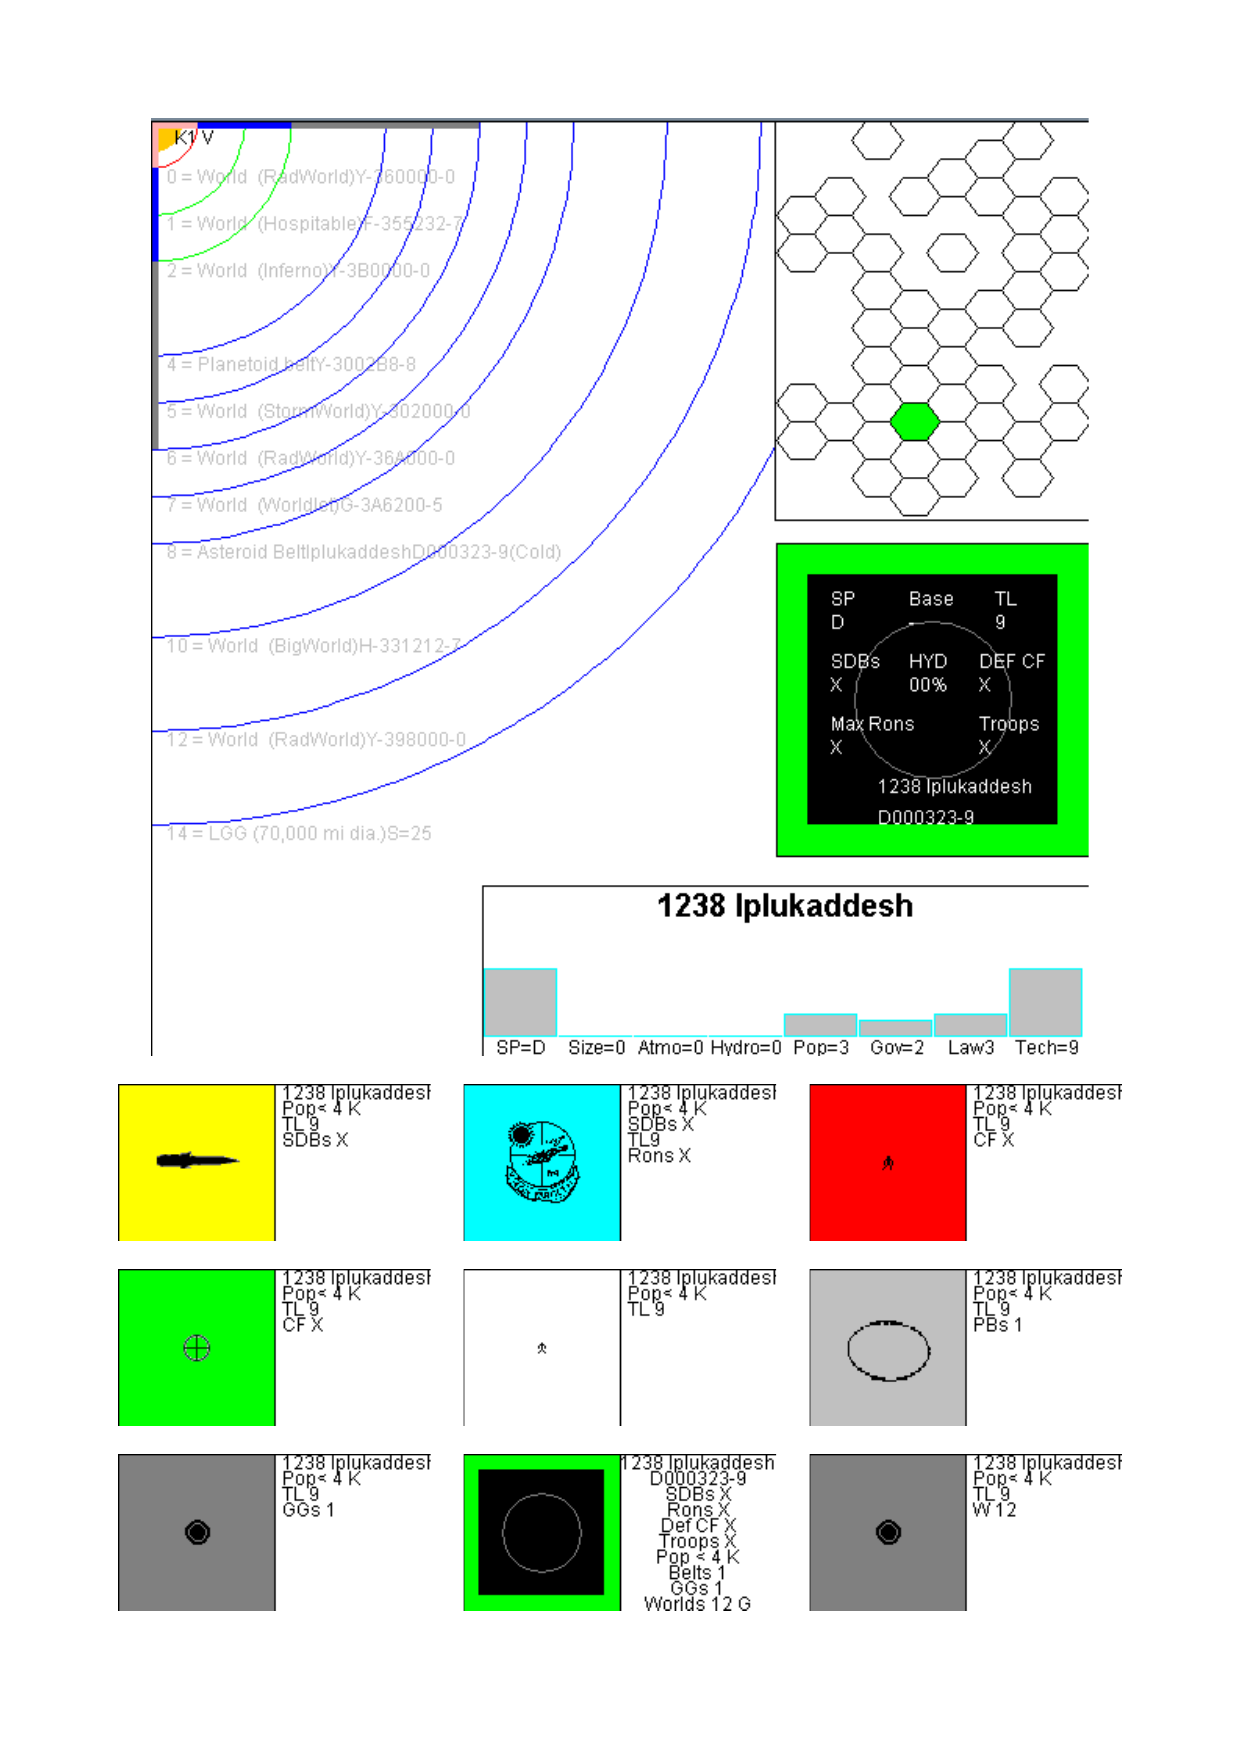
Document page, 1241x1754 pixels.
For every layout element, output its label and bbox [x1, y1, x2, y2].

picture [118, 1454, 431, 1611]
picture [151, 118, 1089, 1056]
picture [118, 1269, 431, 1426]
picture [809, 1084, 1122, 1241]
picture [809, 1269, 1122, 1426]
picture [809, 1454, 1122, 1611]
picture [463, 1084, 777, 1241]
picture [118, 1084, 431, 1241]
picture [463, 1454, 777, 1611]
picture [463, 1269, 777, 1426]
